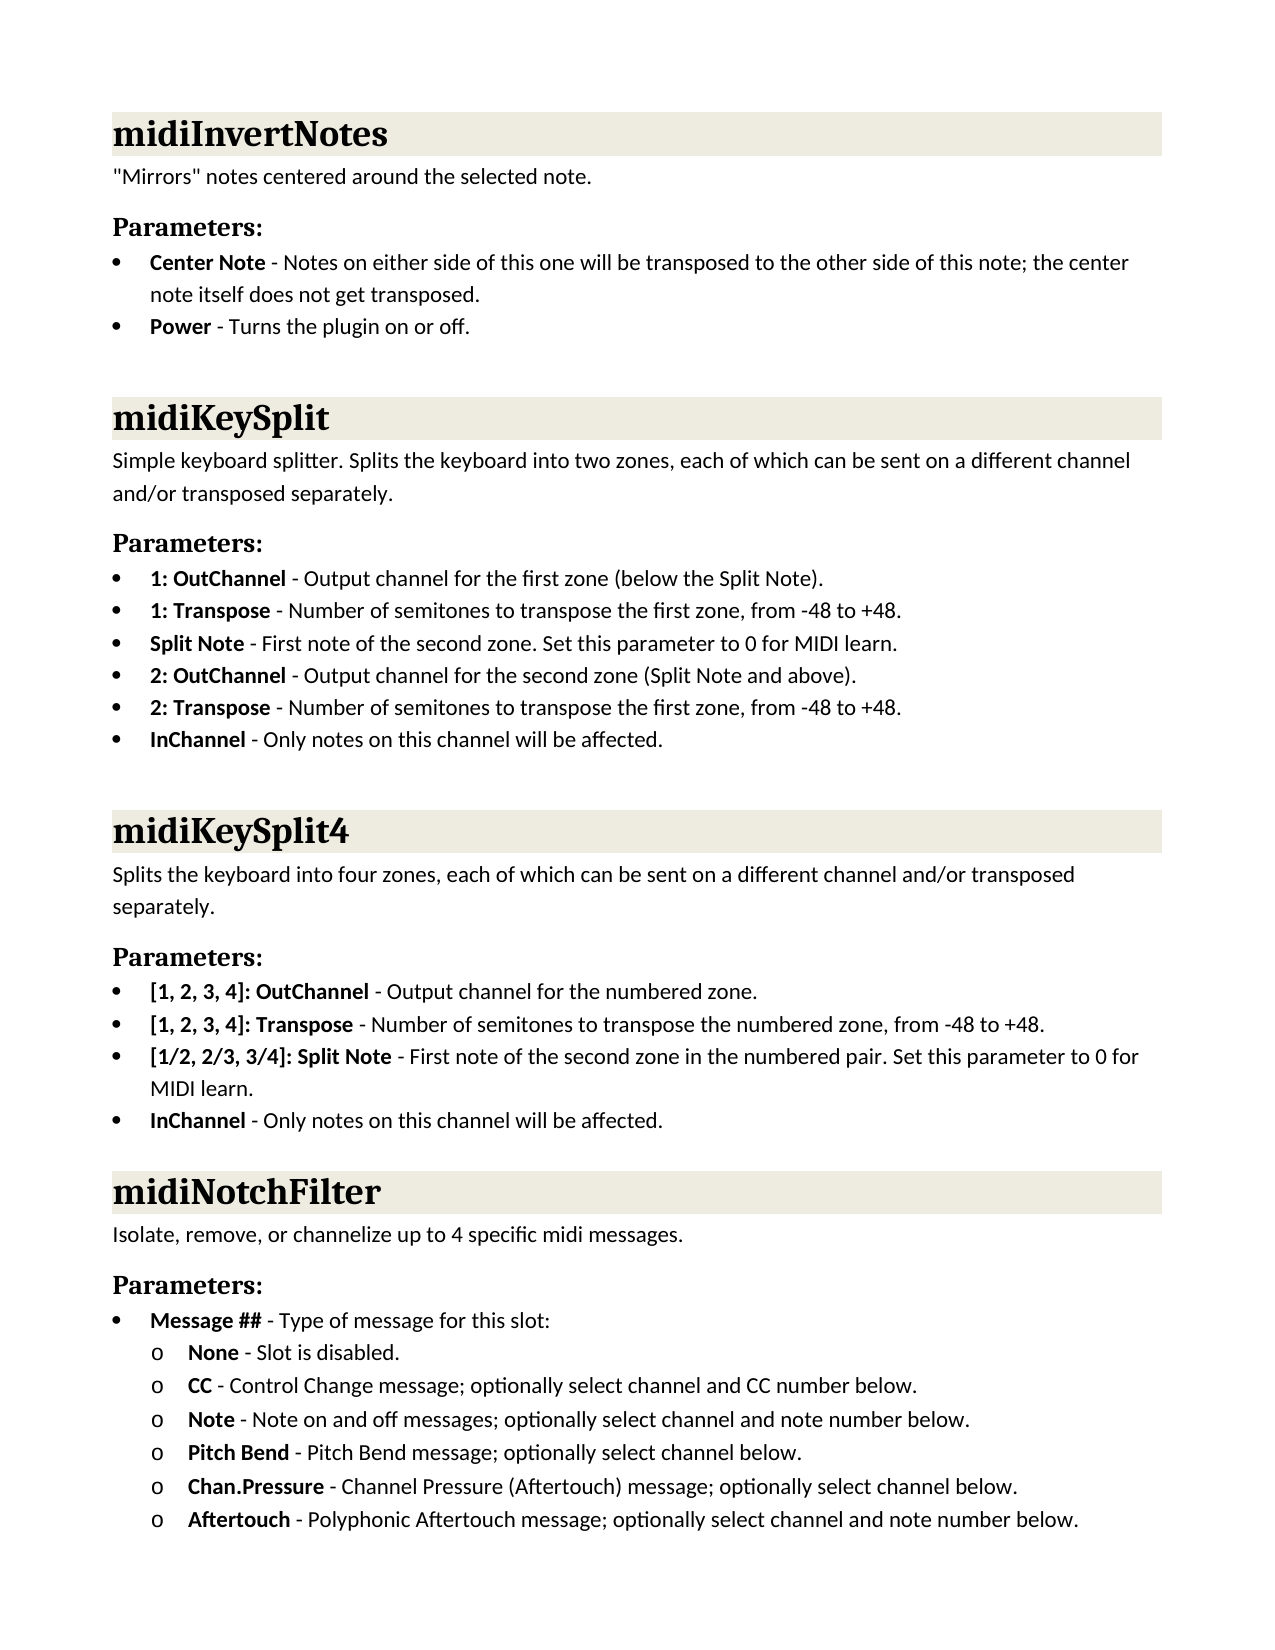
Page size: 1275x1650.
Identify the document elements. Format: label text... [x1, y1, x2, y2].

list InChannel - Only notes on this channel will be affected. [112, 725, 1162, 753]
subtitle Parameters: [112, 212, 1162, 243]
subtitle Parameters: [112, 942, 1162, 973]
list Message ## - Type of message for this slot: [112, 1306, 1162, 1334]
list Chan.Pressure - Channel Pressure (Aftertouch) message; optionally select channel below. [150, 1472, 1162, 1501]
subtitle midiNotchFilter [112, 1171, 1162, 1214]
list 2: Transpose - Number of semitones to transpose the first zone, from -48 to +48. [112, 693, 1162, 721]
list Split Note - First note of the second zone. Set this parameter to 0 for MIDI learn. [112, 629, 1162, 657]
subtitle midiKeySplit [112, 397, 1162, 440]
list [1, 2, 3, 4]: Transpose - Number of semitones to transpose the numbered zone, from -48 to +48. [112, 1010, 1162, 1038]
text Splits the keyboard into four zones, each of which can be sent on a different channel and/or transposed separately. [112, 860, 1162, 920]
list None - Slot is disabled. [150, 1338, 1162, 1367]
list 2: OutChannel - Output channel for the second zone (Split Note and above). [112, 661, 1162, 689]
text "Mirrors" notes centered around the selected note. [112, 162, 1162, 190]
list CC - Control Change message; optionally select channel and CC number below. [150, 1371, 1162, 1401]
list Note - Note on and off messages; optionally select channel and note number below. [150, 1405, 1162, 1434]
list 1: OutChannel - Output channel for the first zone (below the Split Note). [112, 564, 1162, 592]
text Simple keyboard splitter. Splits the keyboard into two zones, each of which can be sent on a different channel and/or transposed separately. [112, 447, 1162, 507]
subtitle midiKeySplit4 [112, 810, 1162, 853]
subtitle Parameters: [112, 1270, 1162, 1301]
list InChannel - Only notes on this channel will be affected. [112, 1106, 1162, 1134]
subtitle Parameters: [112, 528, 1162, 560]
subtitle midiInvertNotes [112, 112, 1162, 156]
list Power - Turns the plugin on or off. [112, 312, 1162, 340]
list [1, 2, 3, 4]: OutChannel - Output channel for the numbered zone. [112, 977, 1162, 1006]
list Aftertouch - Polyphonic Aftertouch message; optionally select channel and note number below. [150, 1506, 1162, 1535]
text Isolate, remove, or channelize up to 4 specific midi messages. [112, 1220, 1162, 1248]
list Center Note - Notes on either side of this one will be transposed to the other side of this note; the center note itself does not get transposed. [112, 248, 1162, 308]
list 1: Transpose - Number of semitones to transpose the first zone, from -48 to +48. [112, 596, 1162, 624]
list Pitch Bend - Pitch Bend message; optionally select channel below. [150, 1438, 1162, 1468]
list [1/2, 2/3, 3/4]: Split Note - First note of the second zone in the numbered pair. Set this parameter to 0 for MIDI learn. [112, 1042, 1162, 1102]
